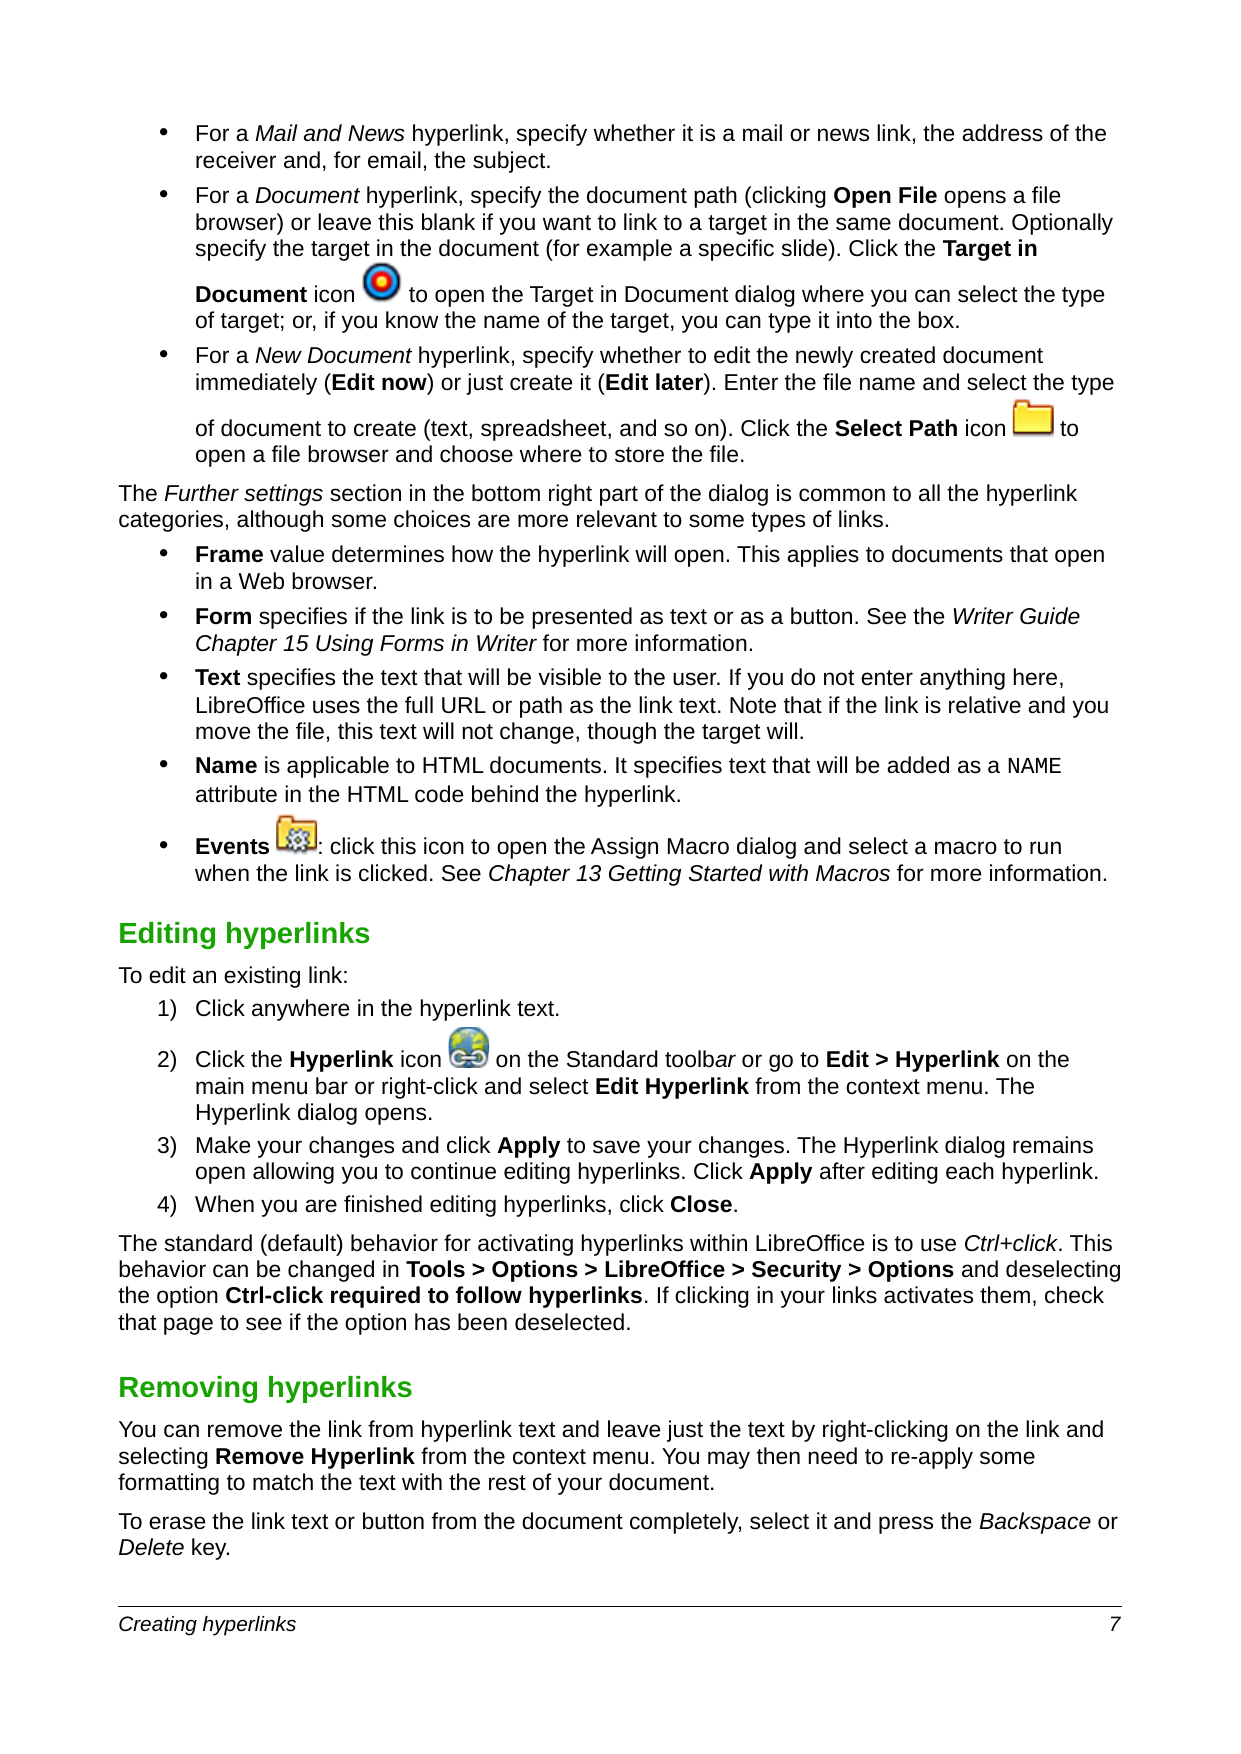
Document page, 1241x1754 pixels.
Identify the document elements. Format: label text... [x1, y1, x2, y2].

list Events : click this icon to open the Assign Macro dialog and select a macro to run when the link is clicked. See Chapter 13 Getting Started with Macros for more information. [156, 813, 1122, 886]
list For a Mail and News hyperlink, specify whether it is a mail or news link, the address of the receiver and, for email, the subject. [156, 118, 1122, 174]
subtitle Removing hyperlinks [118, 1370, 1122, 1404]
picture [276, 813, 318, 855]
picture [1012, 395, 1054, 437]
list Click anywhere in the hyperlink text. [177, 994, 1122, 1021]
list Frame value determines how the hyperlink will open. This applies to documents that open in a Web browser. [156, 539, 1122, 594]
list Click the Hyperlink icon on the Standard toolbar or go to Edit > Hyperlink on the main menu bar or right-click and select Edit Hyperlink from the context menu. The Hyperlink dialog opens. [177, 1027, 1122, 1125]
list Make your changes and click Apply to save your changes. The Hyperlink dialog remains open allowing you to continue editing hyperlinks. Click Apply after editing each hyperlink. [177, 1132, 1122, 1184]
list Text specifies the text that will be visible to the user. If you do not enter anything here, LibreOffice uses the full URL or path as the link text. Note that if the link is relative and you move the file, this text will not change, though the target will. [156, 663, 1122, 744]
list For a New Document hyperlink, specify whether to edit the newly created document immediately (Edit now) or just create it (Edit later). Enter the file name and select the type of document to create (text, spreadsheet, and so on). Click the Select Path icon to open a file browser and choose where to store the file. [156, 340, 1122, 467]
list The Further settings section in the bottom right part of the dialog is common to all the hyperlink categories, although some choices are more relevant to some types of links. [118, 480, 1122, 533]
list Form specifies if the link is to be presented as text or as a button. See the Writer Guide Chapter 15 Using Forms in Writer for more information. [156, 601, 1122, 656]
list For a Document hyperlink, specify the document path (clicking Open File opens a file browser) or leave this blank if you want to link to a target in the same document. Optionally specify the target in the document (for example a specific slide). Click the Target in Document icon to open the Target in Document dialog where you can select the type of target; or, if you know the name of the target, you can type it into the box. [156, 180, 1122, 334]
picture [448, 1027, 490, 1068]
subtitle Editing hyperlinks [118, 916, 1122, 949]
text The standard (default) behavior for activating hyperlinks within LibreOffice is to use Ctrl+click. This behavior can be changed in Tools > Options > LibreOffice > Security > Options and deselecting the option Ctrl-click required to follow hyperlinks. If clicking in your links activates them, check that page to see if the option has been deselected. [118, 1229, 1122, 1335]
list To edit an existing link: [118, 962, 1122, 988]
text To erase the link text or button from the document completely, select it and press the Backspace or Delete key. [118, 1508, 1122, 1561]
list Name is applicable to HTML documents. It specifies text that will be added as a NAME attribute in the HTML code behind the hyperlink. [156, 751, 1122, 807]
list When you are finished editing hyperlinks, click Close. [177, 1191, 1122, 1217]
picture [361, 261, 403, 303]
text You can remove the link from hyperlink text and leave just the text by right-clicking on the link and selecting Remove Hyperlink from the context menu. You may then need to re-apply some formatting to match the text with the rest of your document. [118, 1416, 1122, 1495]
